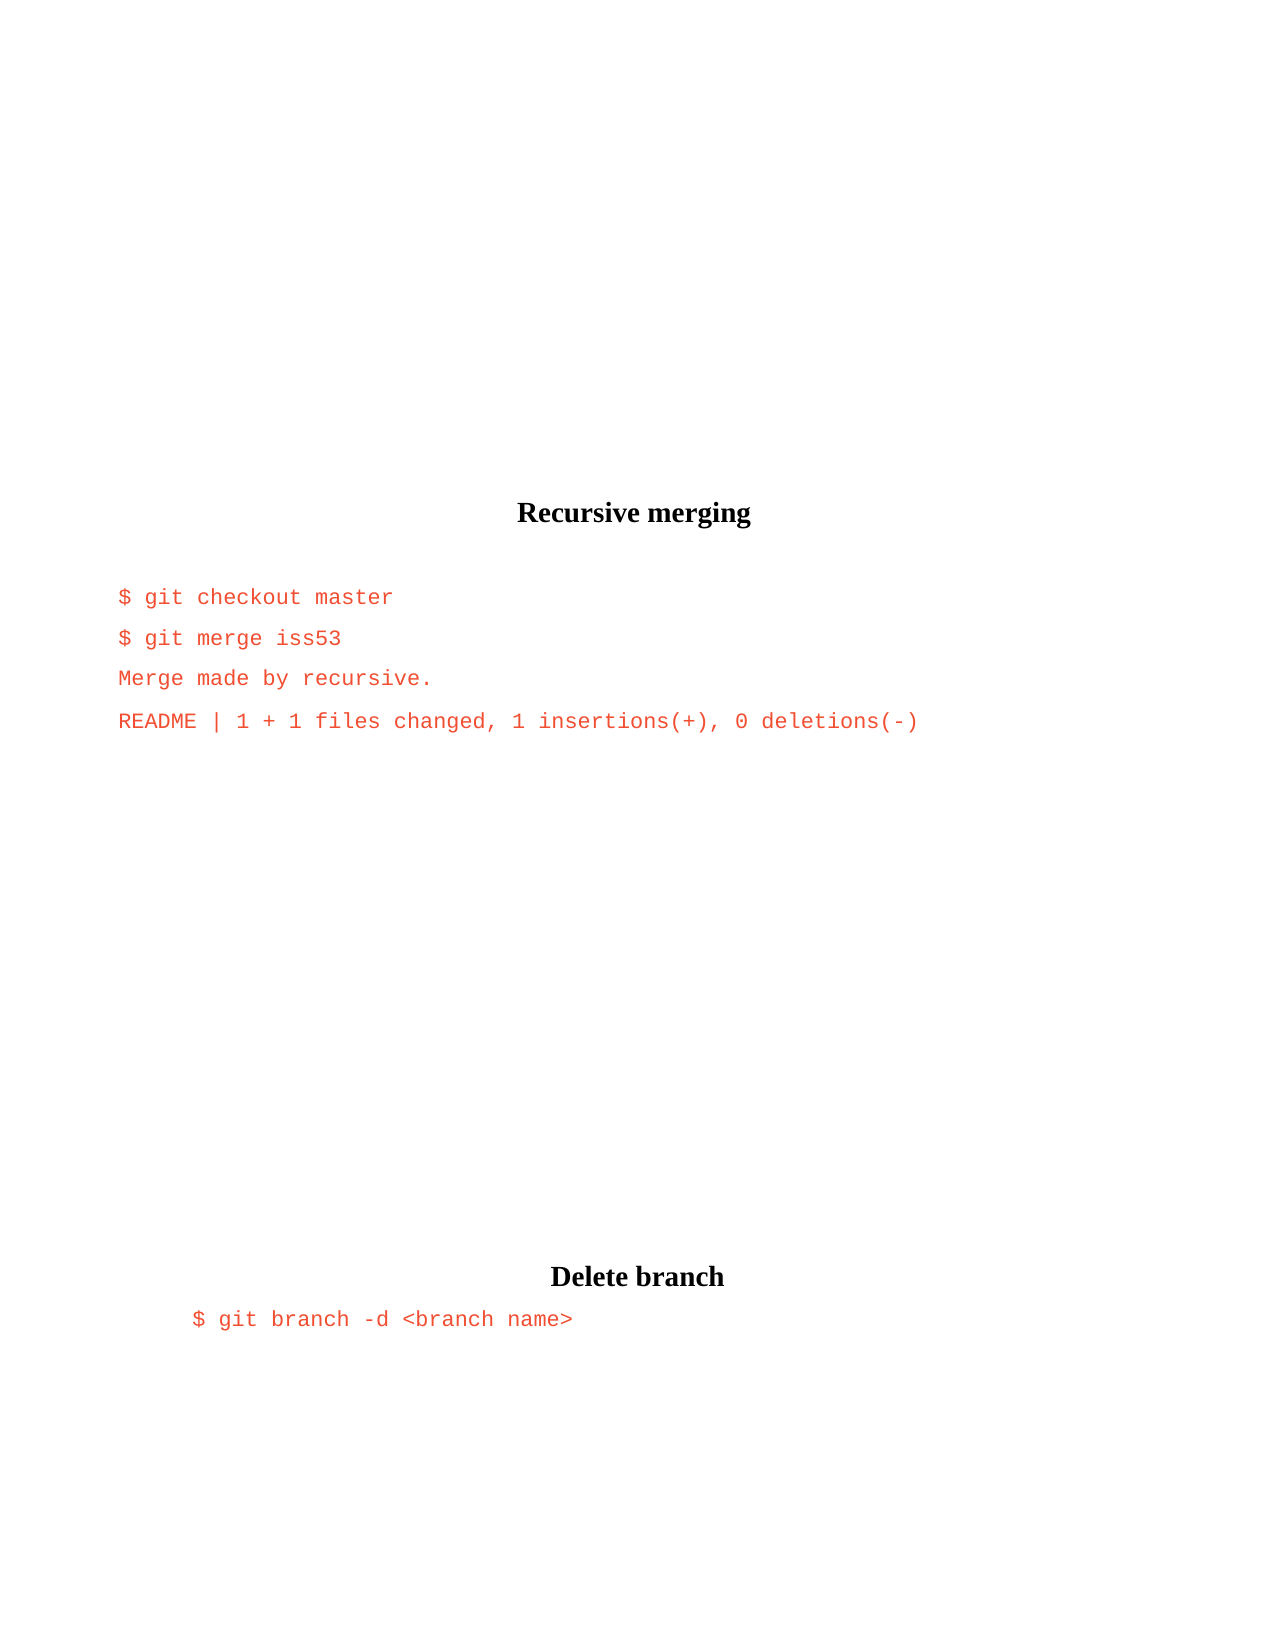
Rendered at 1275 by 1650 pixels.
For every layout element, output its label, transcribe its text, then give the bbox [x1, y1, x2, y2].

text $ git checkout master [118, 583, 1157, 611]
text $ git merge iss53 [118, 623, 1157, 652]
text $ git branch -d <branch name> [118, 1305, 1157, 1333]
text Merge made by recursive. [118, 664, 1157, 692]
subtitle Recursive merging [118, 496, 1157, 529]
subtitle Delete branch [118, 1259, 1157, 1293]
text README | 1 + 1 files changed, 1 insertions(+), 0 deletions(-) [118, 705, 1157, 734]
